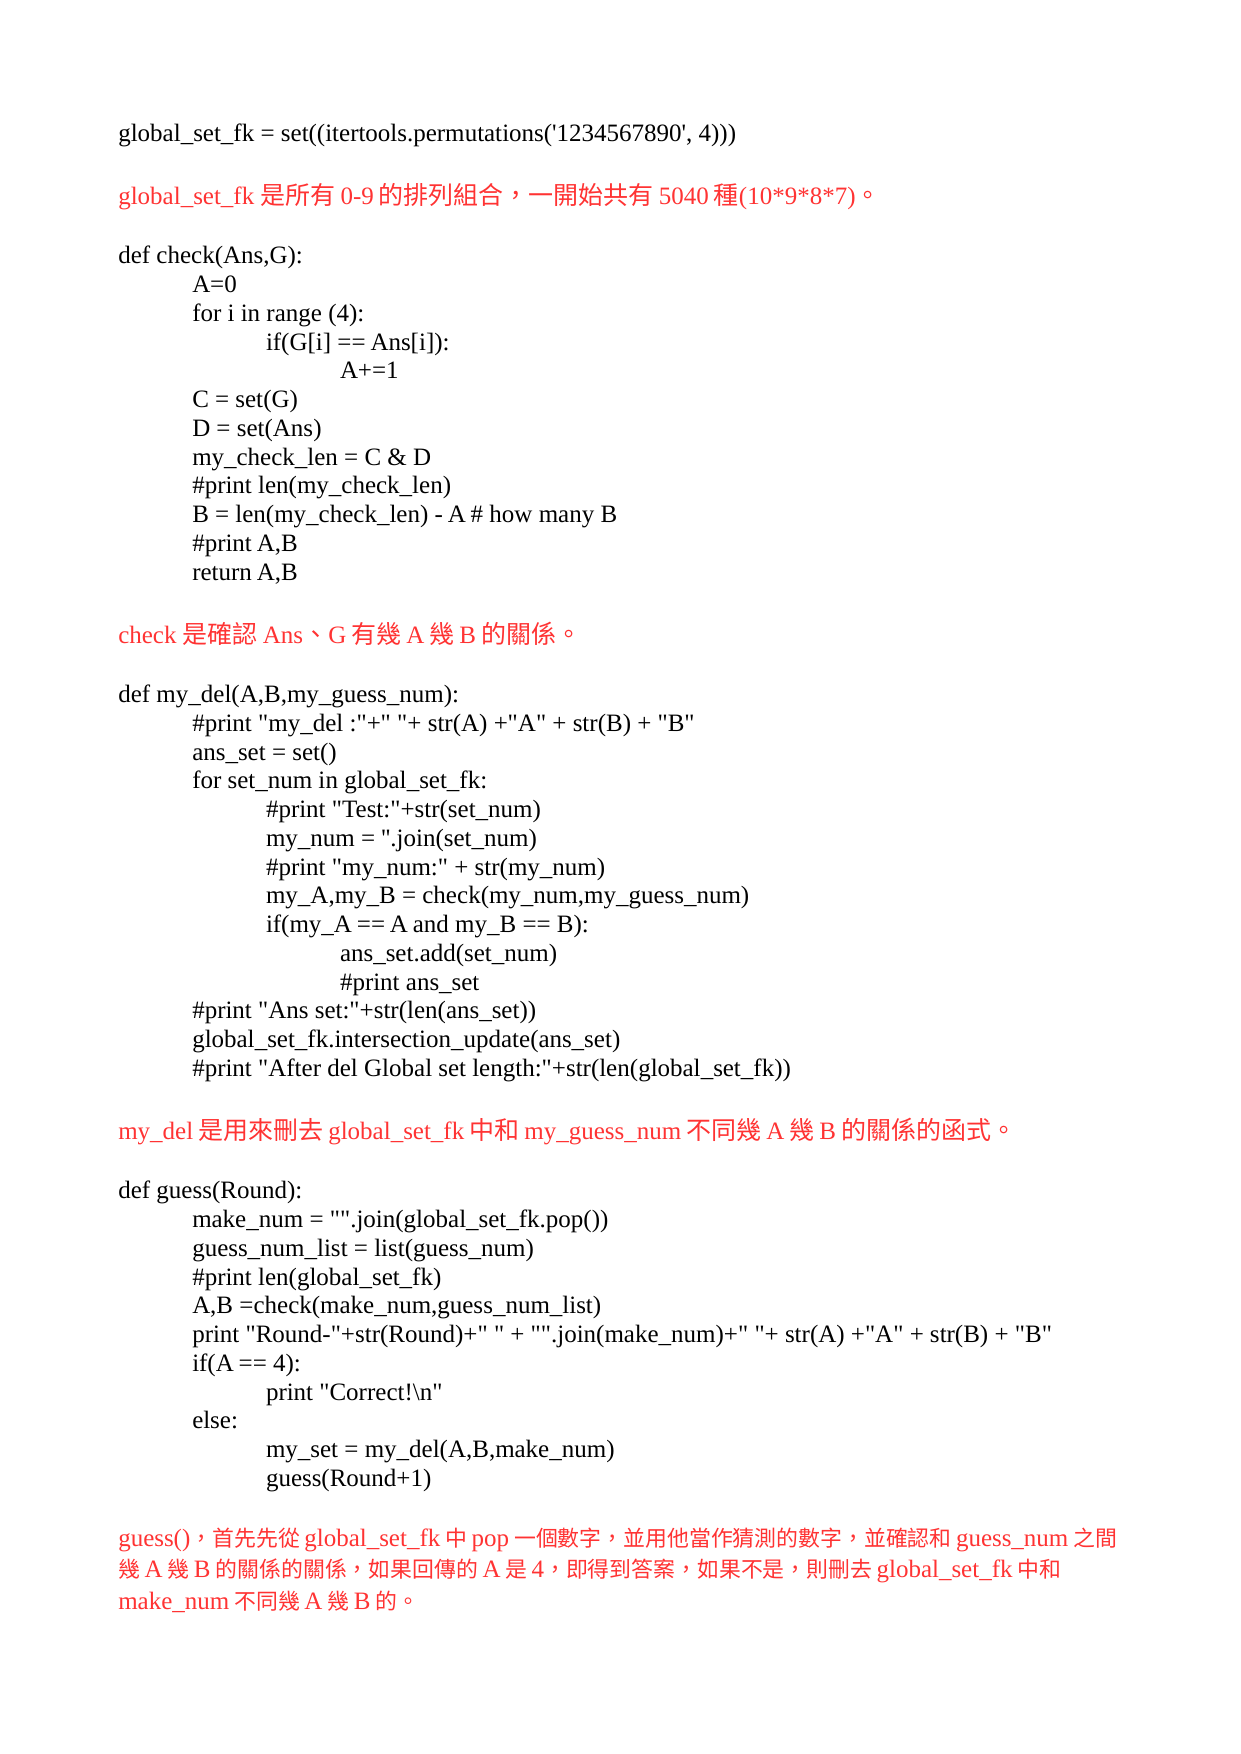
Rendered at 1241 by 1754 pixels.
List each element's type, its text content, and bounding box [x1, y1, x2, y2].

text global_set_fk 是所有0-9的排列組合，一開始共有5040種(10*9*8*7)。 [118, 176, 1122, 212]
text #print A,B [118, 528, 1122, 557]
text my_del是用來刪去global_set_fk中和my_guess_num不同幾A幾B的關係的函式。 [118, 1111, 1122, 1147]
text my_num = ''.join(set_num) [118, 823, 1122, 852]
text B = len(my_check_len) - A # how many B [118, 499, 1122, 528]
text def check(Ans,G): [118, 241, 1122, 269]
text C = set(G) [118, 384, 1122, 413]
text if(G[i] == Ans[i]): [118, 327, 1122, 356]
text guess(Round+1) [118, 1463, 1122, 1492]
text if(my_A == A and my_B == B): [118, 909, 1122, 938]
text #print "Test:"+str(set_num) [118, 794, 1122, 823]
text guess()，首先先從global_set_fk中pop一個數字，並用他當作猜測的數字，並確認和guess_num之間幾A幾B的關係的關係，如果回傳的A是4，即得到答案，如果不是，則刪去global_set_fk中和make_num不同幾A幾B的。 [118, 1521, 1122, 1616]
text A+=1 [118, 356, 1122, 384]
text global_set_fk = set((itertools.permutations('1234567890', 4))) [118, 118, 1122, 147]
text A,B =check(make_num,guess_num_list) [118, 1291, 1122, 1319]
text check 是確認Ans、G有幾A幾B的關係。 [118, 614, 1122, 651]
text #print "my_del :"+" "+ str(A) +"A" + str(B) + "B" [118, 708, 1122, 737]
text guess_num_list = list(guess_num) [118, 1233, 1122, 1262]
text ans_set = set() [118, 737, 1122, 766]
text global_set_fk.intersection_update(ans_set) [118, 1024, 1122, 1053]
text for set_num in global_set_fk: [118, 766, 1122, 794]
text print "Round-"+str(Round)+" " + "".join(make_num)+" "+ str(A) +"A" + str(B) + "B" [118, 1319, 1122, 1348]
text #print "After del Global set length:"+str(len(global_set_fk)) [118, 1053, 1122, 1082]
text #print "Ans set:"+str(len(ans_set)) [118, 996, 1122, 1024]
text ans_set.add(set_num) [118, 938, 1122, 967]
text my_A,my_B = check(my_num,my_guess_num) [118, 881, 1122, 909]
text else: [118, 1406, 1122, 1434]
text return A,B [118, 557, 1122, 586]
text #print ans_set [118, 967, 1122, 996]
text #print len(my_check_len) [118, 471, 1122, 499]
text make_num = "".join(global_set_fk.pop()) [118, 1204, 1122, 1233]
text #print len(global_set_fk) [118, 1262, 1122, 1291]
text def guess(Round): [118, 1176, 1122, 1204]
text #print "my_num:" + str(my_num) [118, 852, 1122, 881]
text if(A == 4): [118, 1348, 1122, 1377]
text my_set = my_del(A,B,make_num) [118, 1434, 1122, 1463]
text for i in range (4): [118, 298, 1122, 327]
text D = set(Ans) [118, 413, 1122, 442]
text print "Correct!\n" [118, 1377, 1122, 1406]
text A=0 [118, 269, 1122, 298]
text def my_del(A,B,my_guess_num): [118, 679, 1122, 708]
text my_check_len = C & D [118, 442, 1122, 471]
